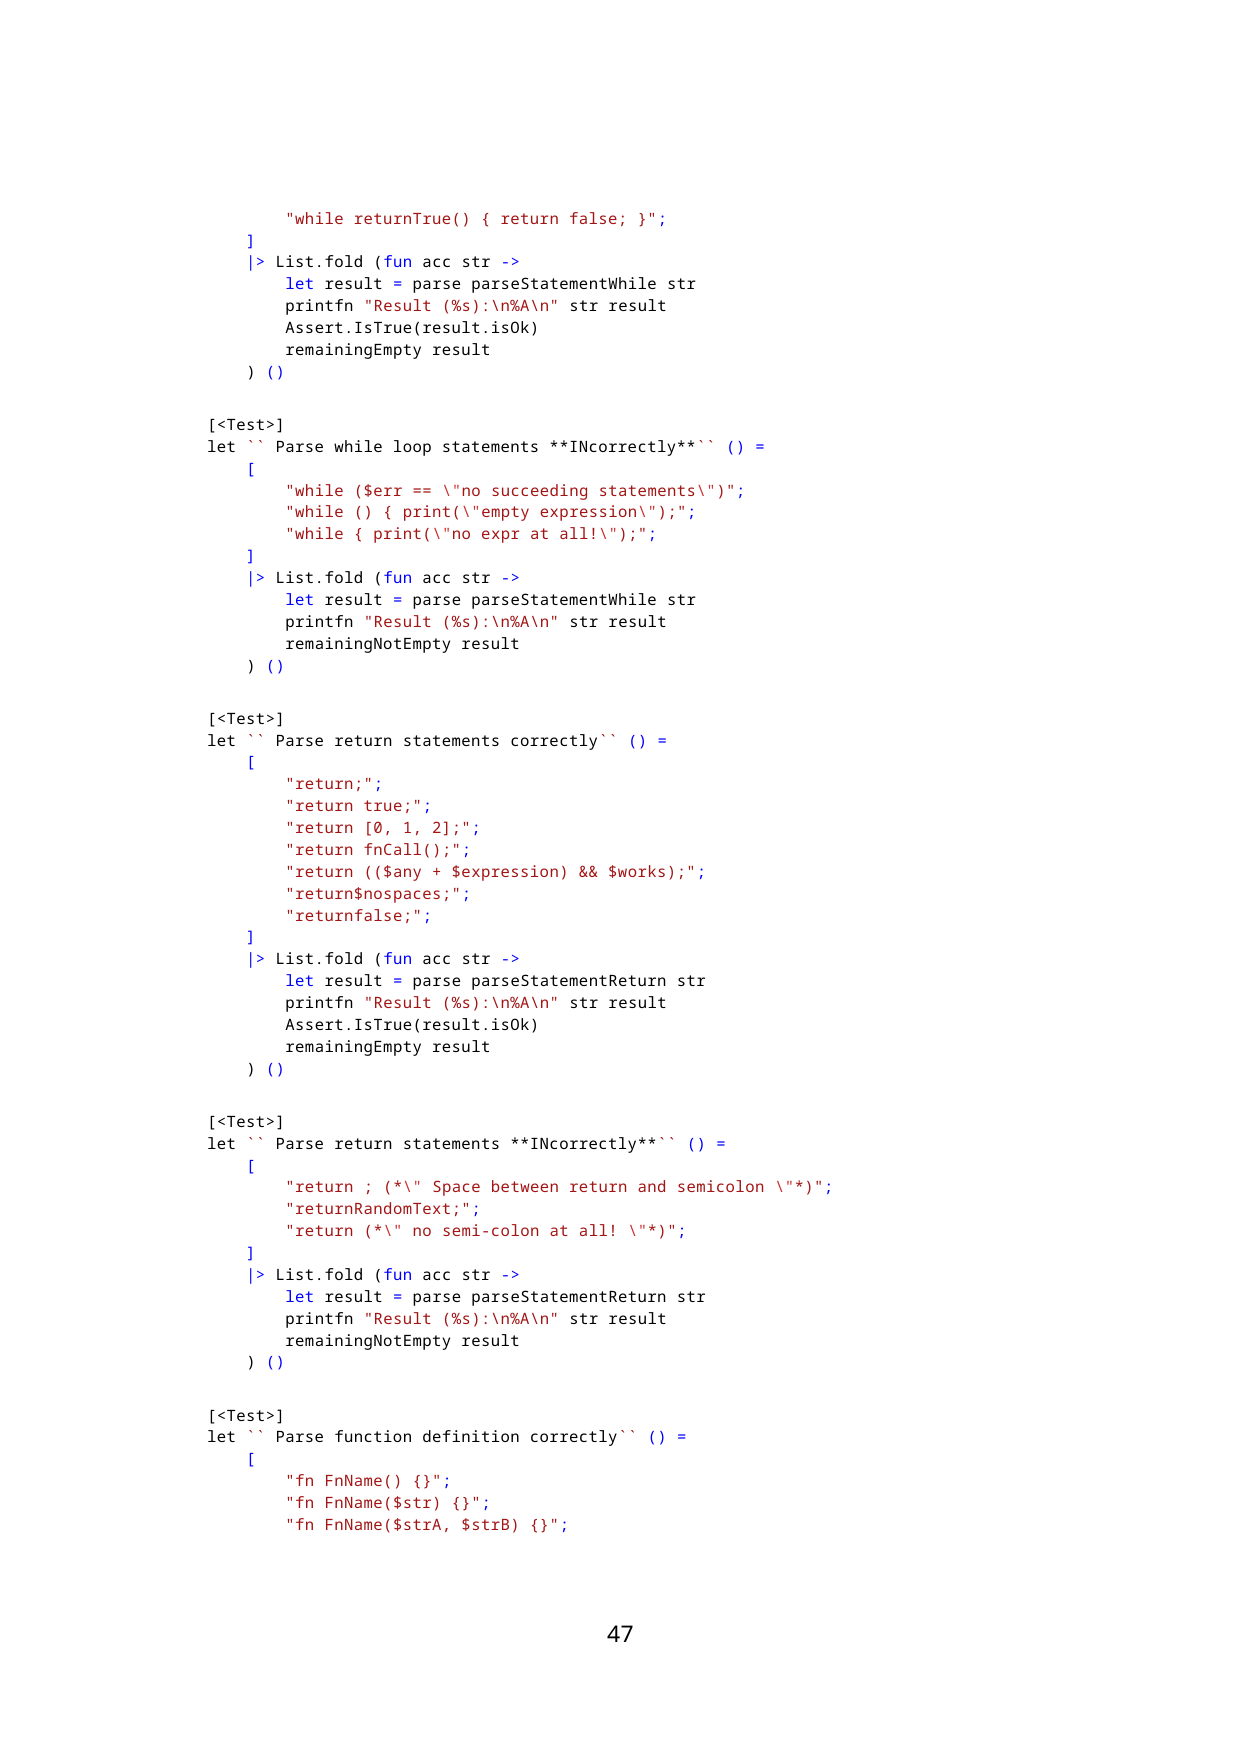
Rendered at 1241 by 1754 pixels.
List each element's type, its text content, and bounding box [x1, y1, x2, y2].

text let result = parse parseStatementWhile str [207, 272, 1033, 294]
text let `` Parse while loop statements **INcorrectly**`` () = [207, 435, 1033, 457]
text "return ; (*\" Space between return and semicolon \"*)"; [207, 1176, 1033, 1197]
text [ [207, 457, 1033, 479]
text ) () [207, 654, 1033, 676]
text ] [207, 1241, 1033, 1263]
text "return (($any + $expression) && $works);"; [207, 860, 1033, 882]
text let result = parse parseStatementReturn str [207, 1285, 1033, 1307]
text [<Test>] [207, 707, 1033, 729]
text remainingEmpty result [207, 338, 1033, 360]
text "return [0, 1, 2];"; [207, 816, 1033, 838]
text "fn FnName() {}"; [207, 1469, 1033, 1491]
text "return true;"; [207, 794, 1033, 816]
text [<Test>] [207, 1110, 1033, 1132]
text "return;"; [207, 772, 1033, 794]
text "return$nospaces;"; [207, 882, 1033, 904]
text "returnfalse;"; [207, 904, 1033, 926]
text "returnRandomText;"; [207, 1197, 1033, 1219]
text printfn "Result (%s):\n%A\n" str result [207, 991, 1033, 1013]
text |> List.fold (fun acc str -> [207, 566, 1033, 588]
text |> List.fold (fun acc str -> [207, 251, 1033, 272]
text let `` Parse return statements correctly`` () = [207, 729, 1033, 751]
text "fn FnName($str) {}"; [207, 1491, 1033, 1513]
text Assert.IsTrue(result.isOk) [207, 1013, 1033, 1035]
text ) () [207, 1351, 1033, 1372]
text [ [207, 1447, 1033, 1469]
text [<Test>] [207, 413, 1033, 435]
text remainingNotEmpty result [207, 1329, 1033, 1351]
text printfn "Result (%s):\n%A\n" str result [207, 294, 1033, 316]
text |> List.fold (fun acc str -> [207, 1263, 1033, 1285]
text "fn FnName($strA, $strB) {}"; [207, 1513, 1033, 1535]
text remainingEmpty result [207, 1035, 1033, 1057]
text "while () { print(\"empty expression\");"; [207, 501, 1033, 522]
text let `` Parse return statements **INcorrectly**`` () = [207, 1132, 1033, 1154]
text [<Test>] [207, 1404, 1033, 1426]
text "while returnTrue() { return false; }"; [207, 207, 1033, 229]
text "while ($err == \"no succeeding statements\")"; [207, 479, 1033, 501]
text [ [207, 751, 1033, 772]
text |> List.fold (fun acc str -> [207, 947, 1033, 969]
text printfn "Result (%s):\n%A\n" str result [207, 1307, 1033, 1329]
text "return fnCall();"; [207, 838, 1033, 860]
text let `` Parse function definition correctly`` () = [207, 1426, 1033, 1447]
text "while { print(\"no expr at all!\");"; [207, 522, 1033, 544]
text ) () [207, 1057, 1033, 1079]
text let result = parse parseStatementWhile str [207, 588, 1033, 610]
text printfn "Result (%s):\n%A\n" str result [207, 610, 1033, 632]
text ] [207, 926, 1033, 947]
text "return (*\" no semi-colon at all! \"*)"; [207, 1219, 1033, 1241]
text let result = parse parseStatementReturn str [207, 969, 1033, 991]
text Assert.IsTrue(result.isOk) [207, 316, 1033, 338]
text [ [207, 1154, 1033, 1176]
text ) () [207, 360, 1033, 382]
text remainingNotEmpty result [207, 632, 1033, 654]
text ] [207, 229, 1033, 251]
text ] [207, 544, 1033, 566]
